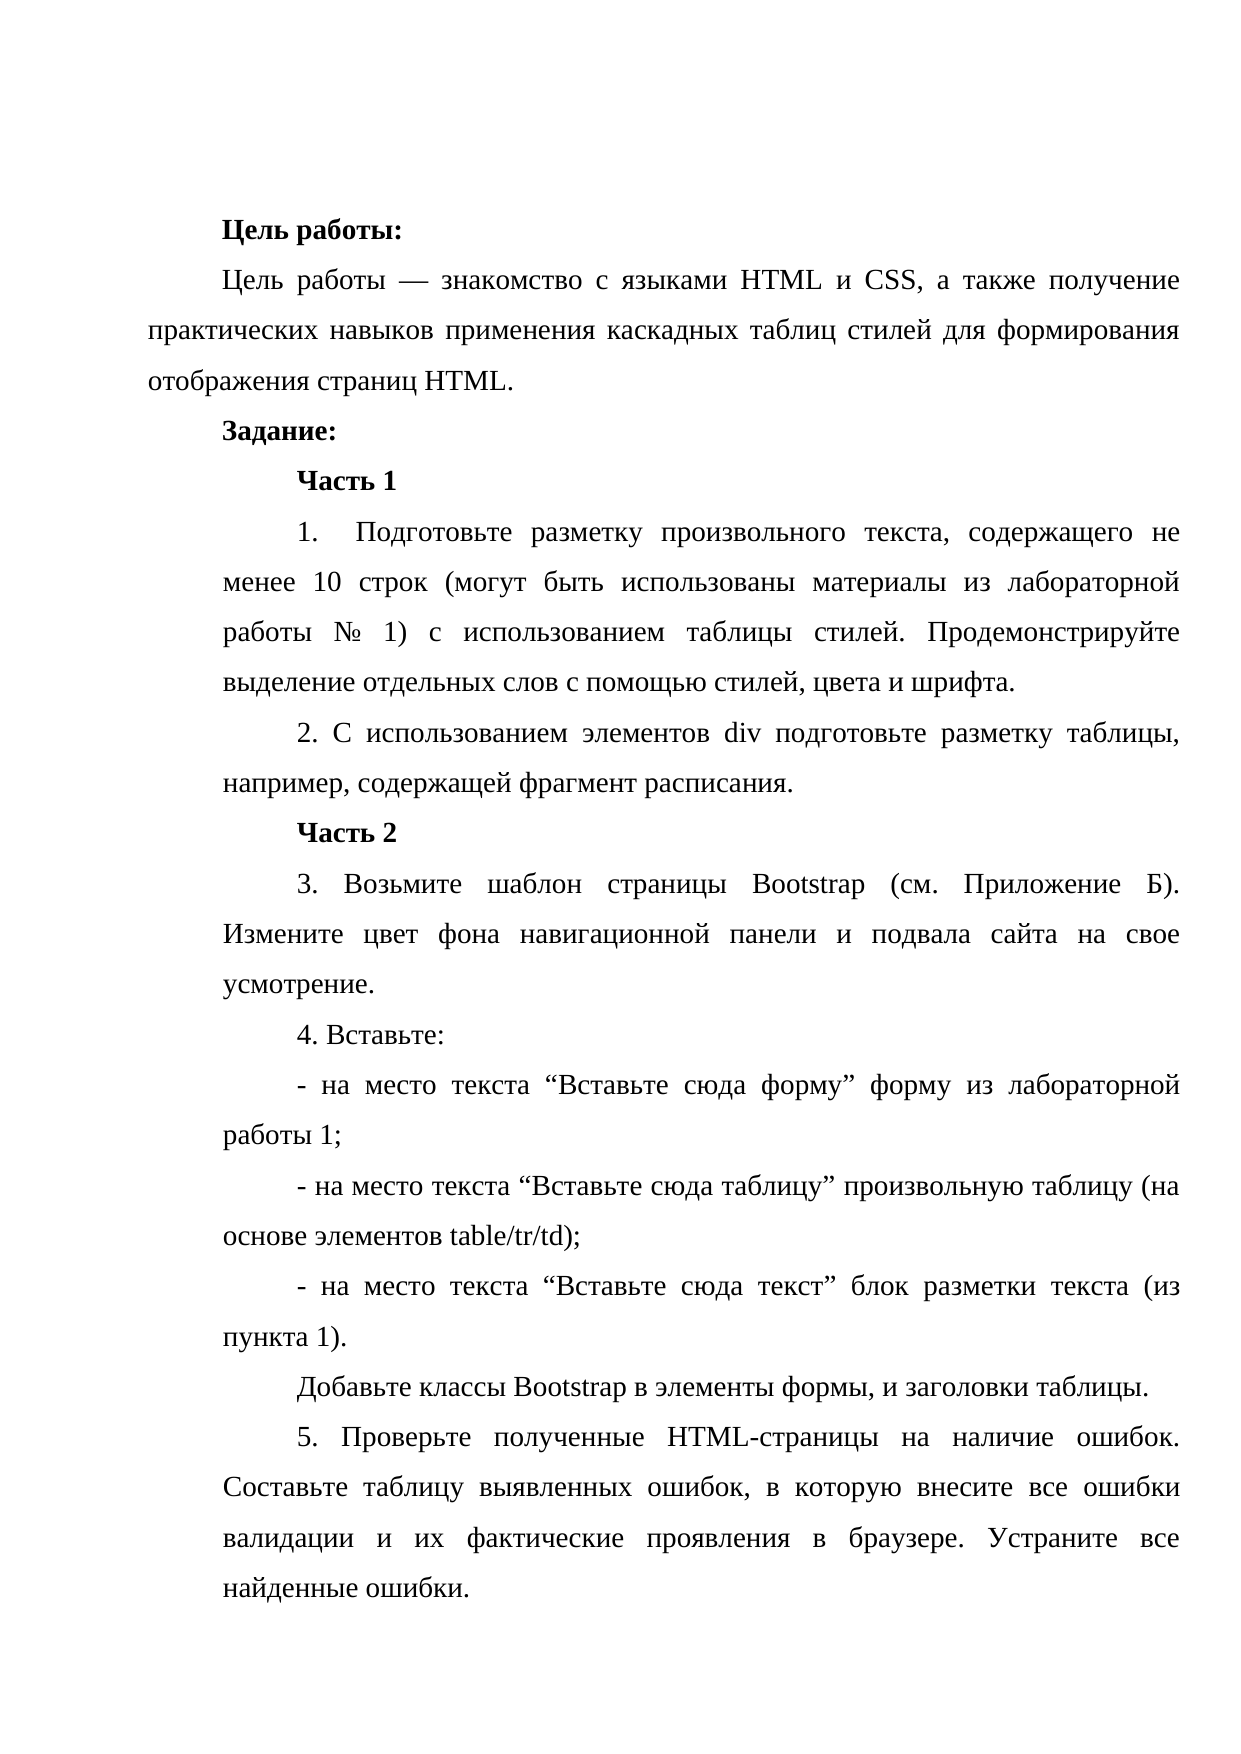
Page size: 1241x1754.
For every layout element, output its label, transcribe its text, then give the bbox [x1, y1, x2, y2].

text 4. Вставьте: [223, 1017, 1181, 1050]
text 1. Подготовьте разметку произвольного текста, содержащего не менее 10 строк (могут быть использованы материалы из лабораторной работы № 1) с использованием таблицы стилей. Продемонстрируйте выделение отдельных слов с помощью стилей, цвета и шрифта. [223, 514, 1181, 698]
text Часть 2 [223, 816, 1181, 849]
text Часть 1 [223, 463, 1181, 497]
text Цель работы: [148, 212, 1181, 245]
text Добавьте классы Bootstrap в элементы формы, и заголовки таблицы. [223, 1369, 1181, 1402]
text Задание: [148, 413, 1181, 447]
text - на место текста “Вставьте сюда форму” форму из лабораторной работы 1; [223, 1067, 1181, 1151]
text 5. Проверьте полученные HTML-страницы на наличие ошибок. Составьте таблицу выявленных ошибок, в которую внесите все ошибки валидации и их фактические проявления в браузере. Устраните все найденные ошибки. [223, 1419, 1181, 1604]
text - на место текста “Вставьте сюда таблицу” произвольную таблицу (на основе элементов table/tr/td); [223, 1168, 1181, 1252]
text 2. С использованием элементов div подготовьте разметку таблицы, например, содержащей фрагмент расписания. [223, 715, 1181, 799]
text - на место текста “Вставьте сюда текст” блок разметки текста (из пункта 1). [223, 1268, 1181, 1352]
text 3. Возьмите шаблон страницы Bootstrap (см. Приложение Б). Измените цвет фона навигационной панели и подвала сайта на свое усмотрение. [223, 866, 1181, 1000]
text Цель работы — знакомство с языками HTML и CSS, а также получение практических навыков применения каскадных таблиц стилей для формирования отображения страниц HTML. [148, 262, 1181, 396]
